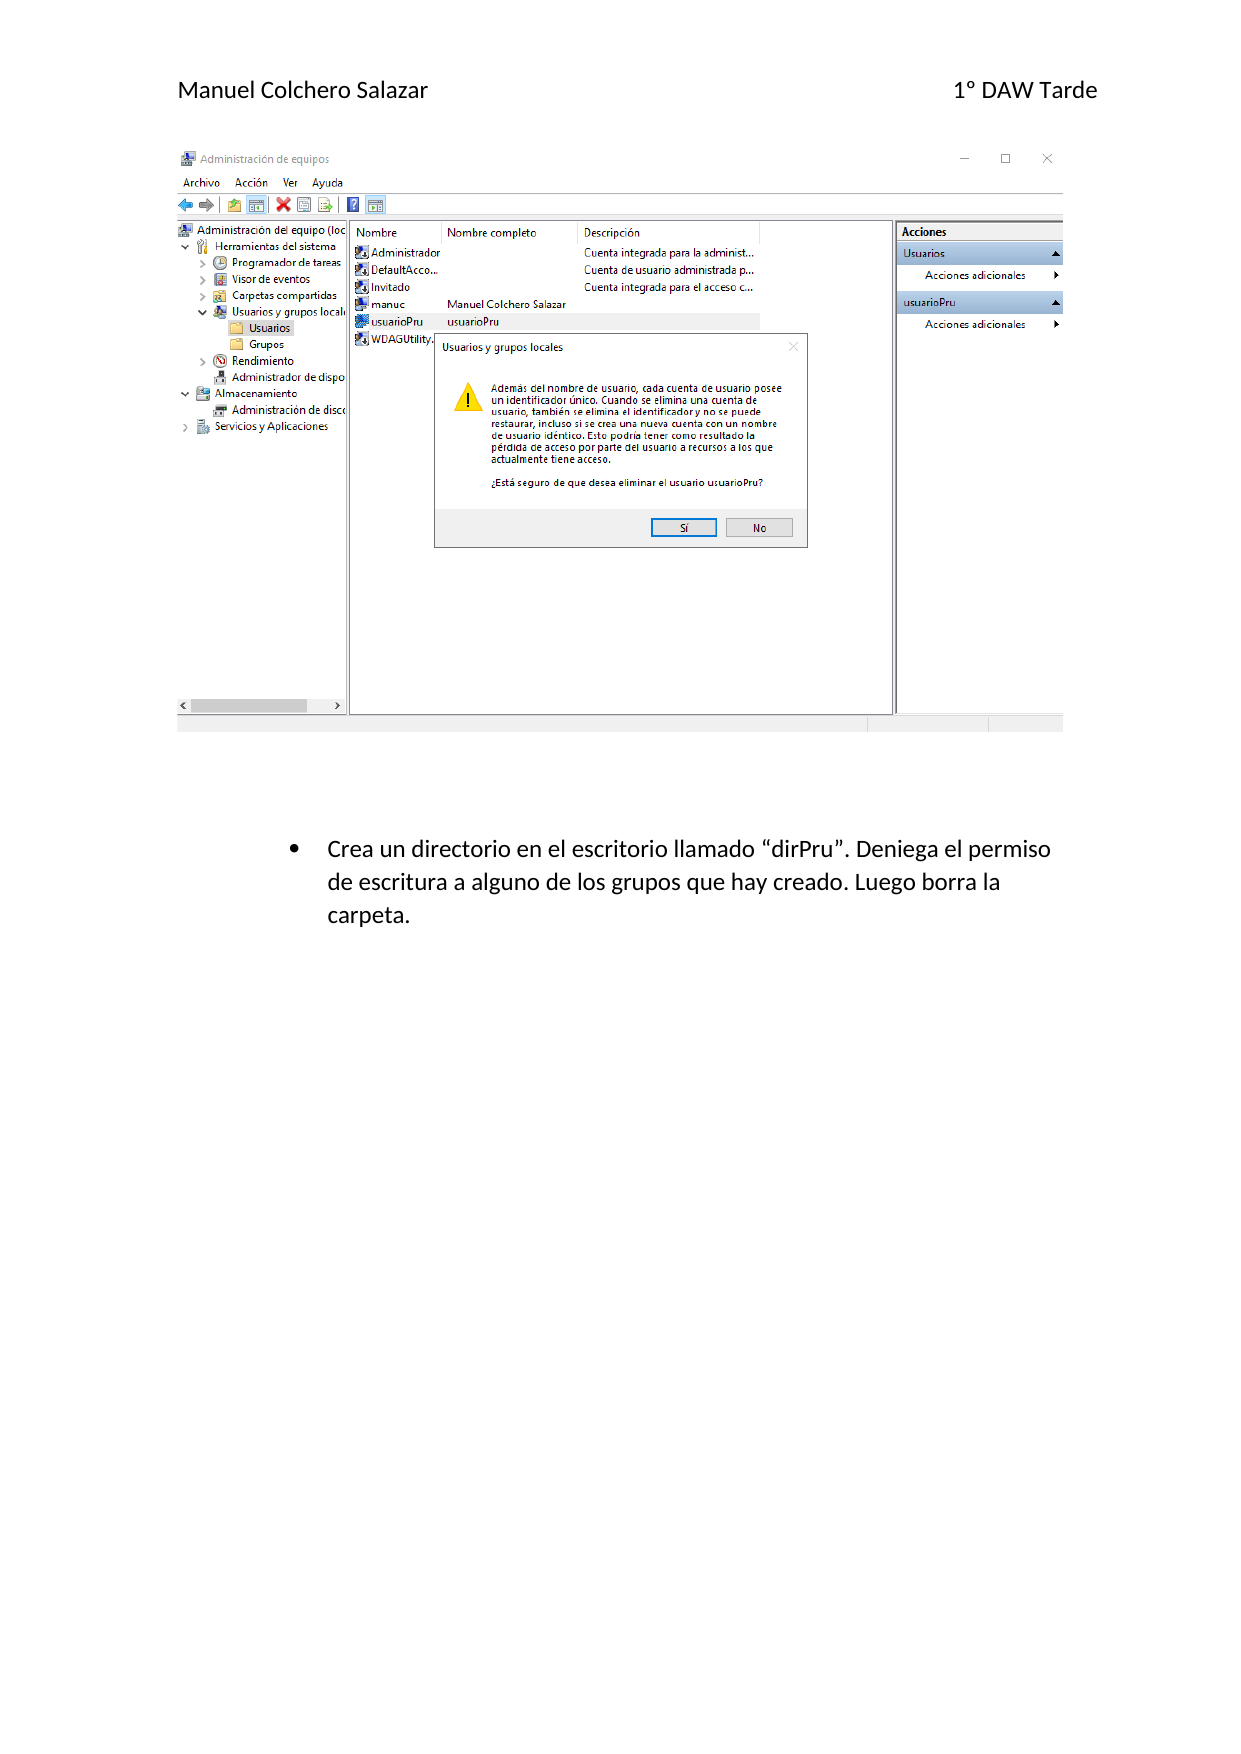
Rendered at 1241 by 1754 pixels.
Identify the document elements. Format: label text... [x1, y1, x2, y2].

picture [177, 147, 1063, 732]
list Crea un directorio en el escritorio llamado “dirPru”. Deniega el permiso de escritura a alguno de los grupos que hay creado. Luego borra la carpeta. [290, 833, 1063, 929]
